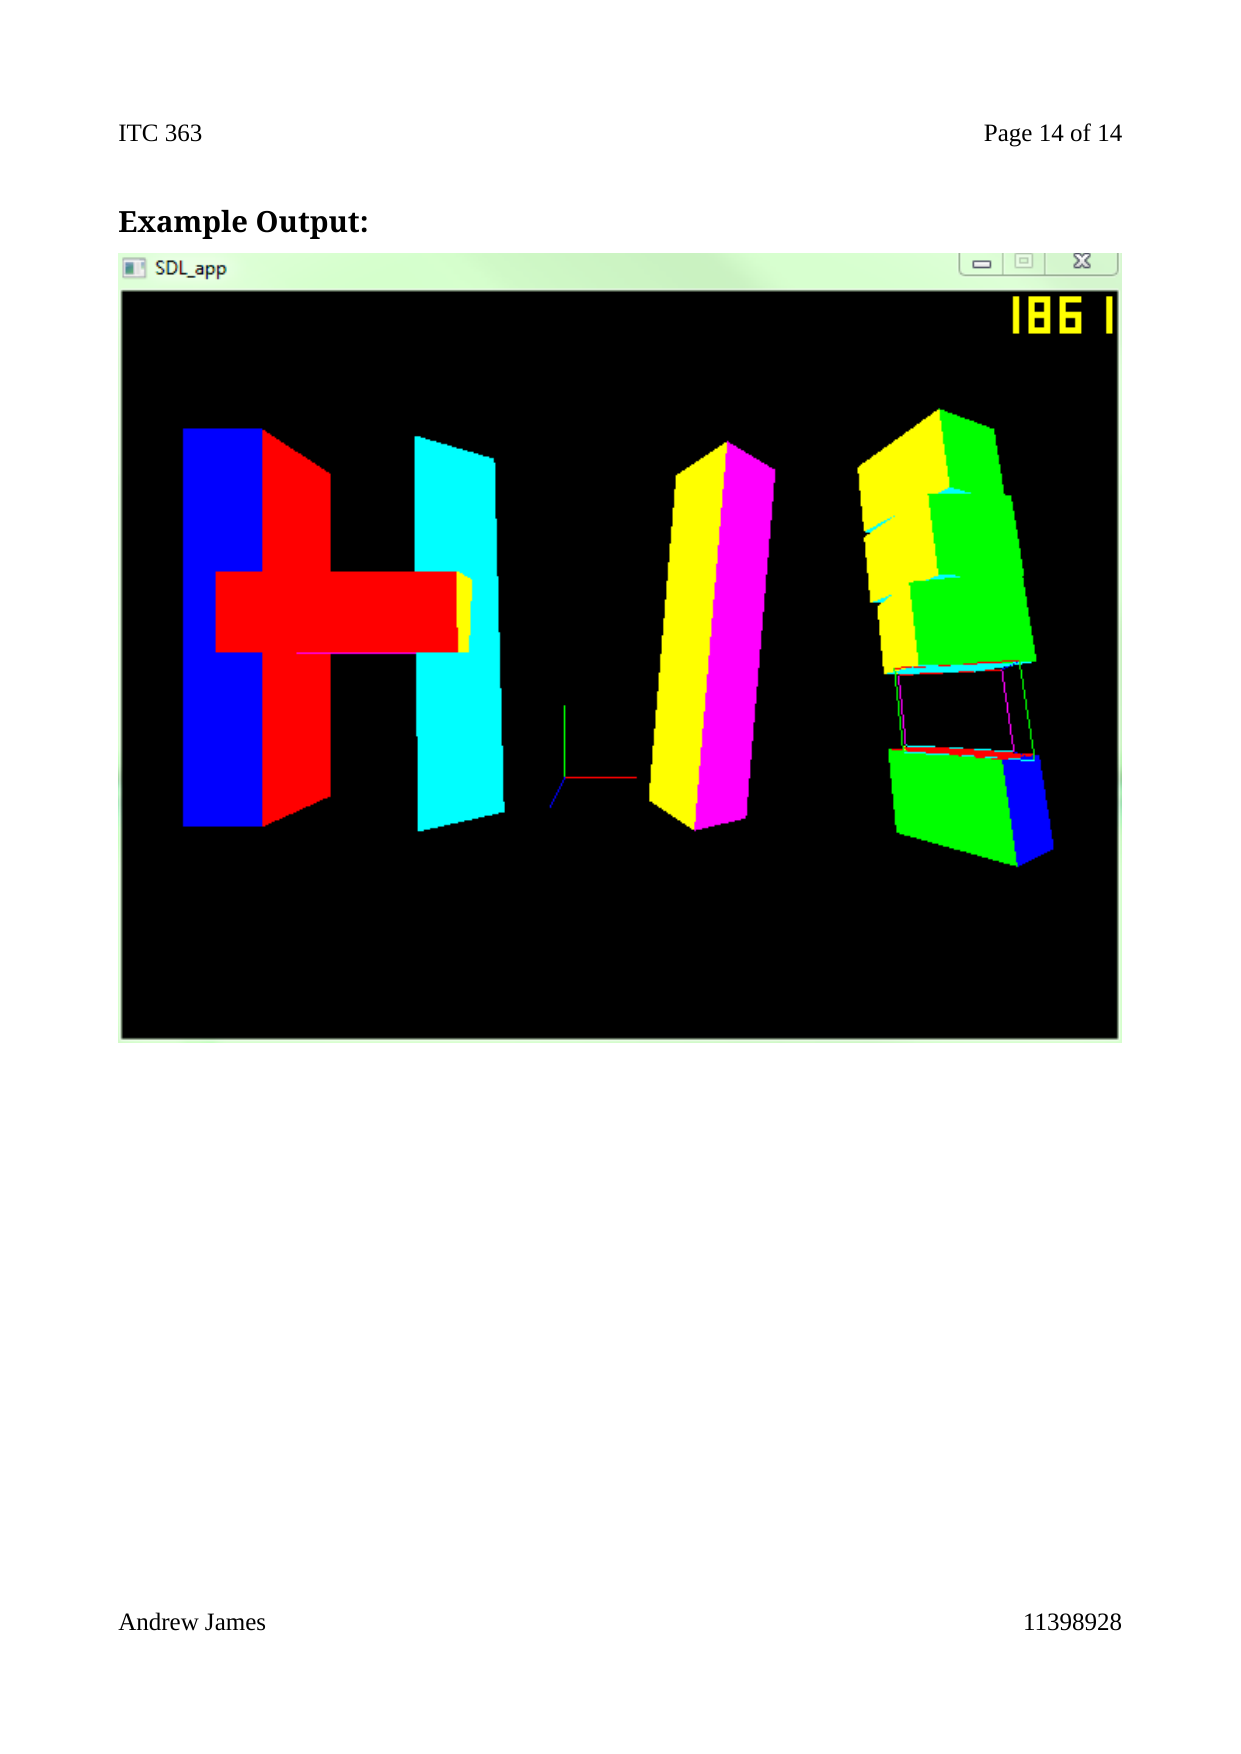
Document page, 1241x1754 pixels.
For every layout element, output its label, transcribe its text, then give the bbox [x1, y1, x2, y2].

picture [118, 253, 1122, 1043]
subtitle Example Output: [118, 201, 1122, 241]
